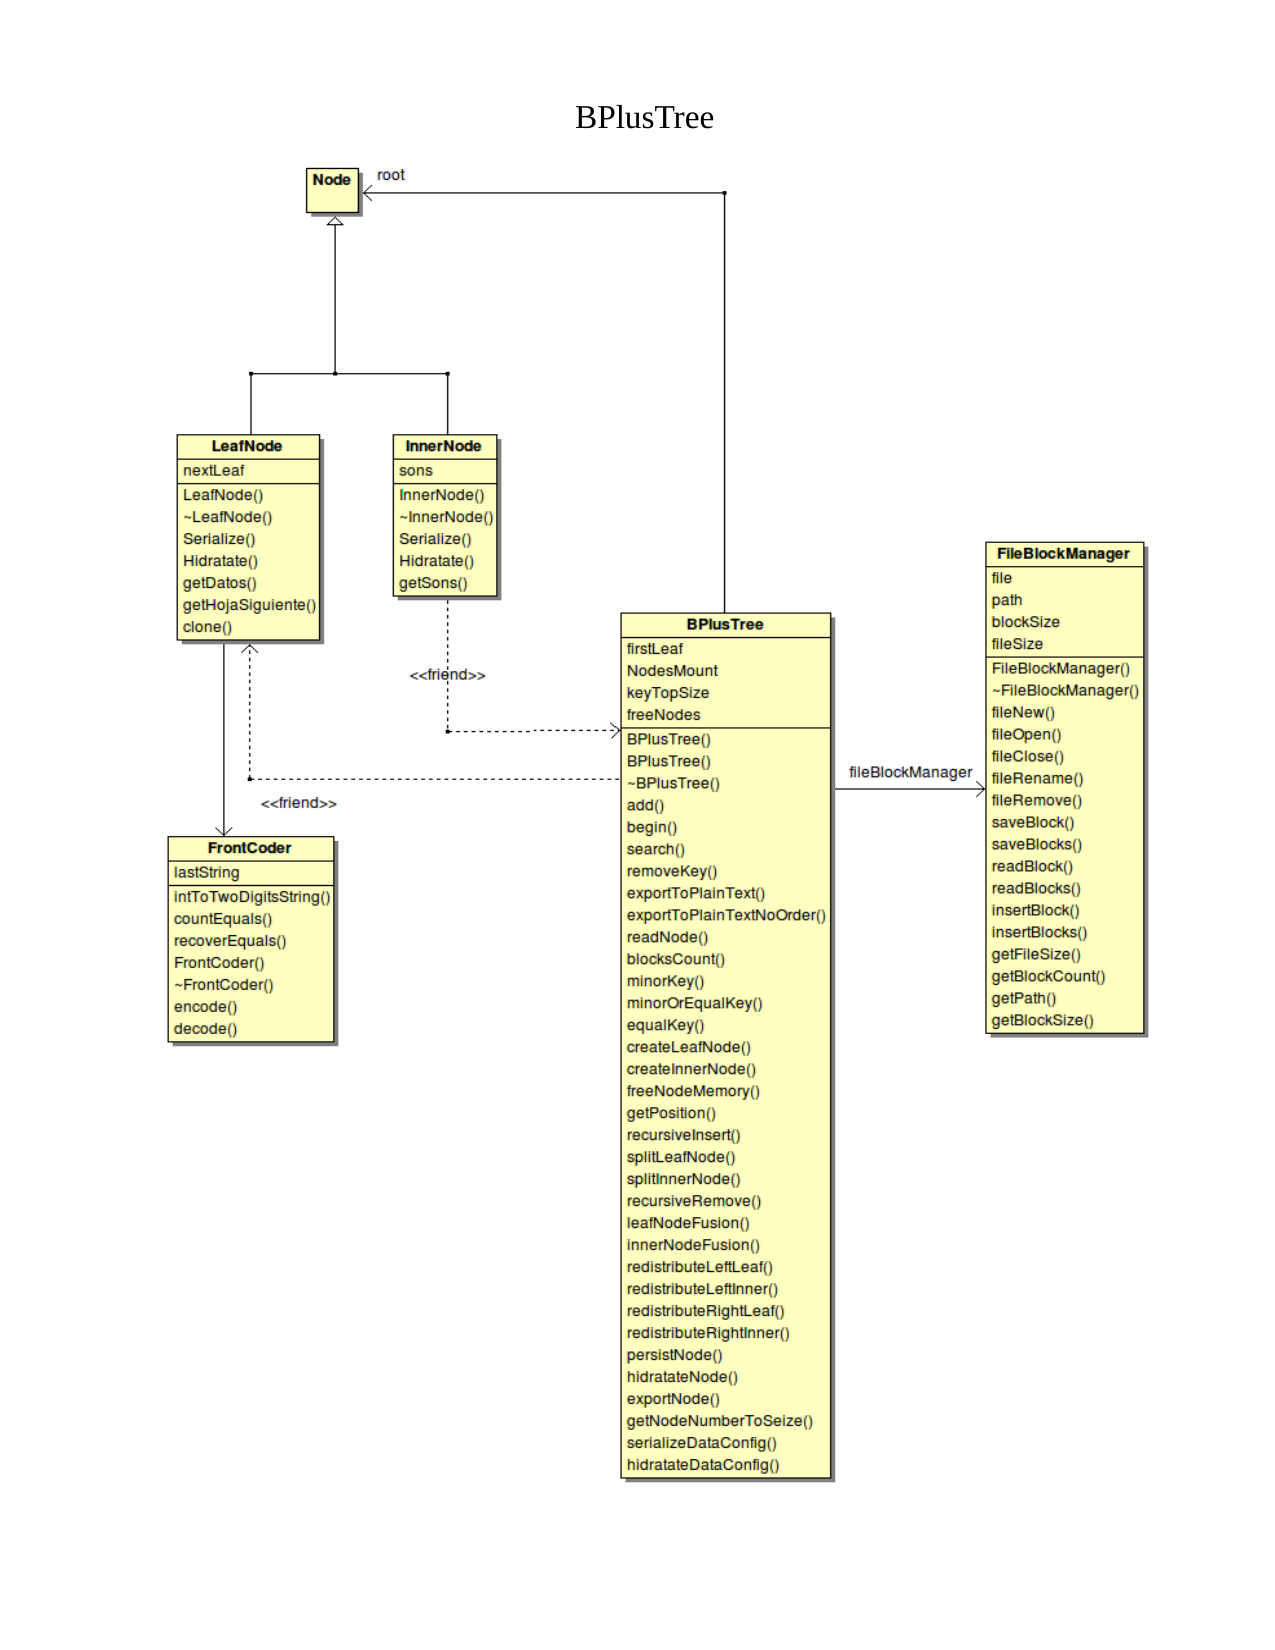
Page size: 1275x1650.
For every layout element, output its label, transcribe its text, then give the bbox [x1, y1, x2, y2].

picture [125, 135, 1164, 1497]
text BPlusTree [83, 97, 1206, 135]
